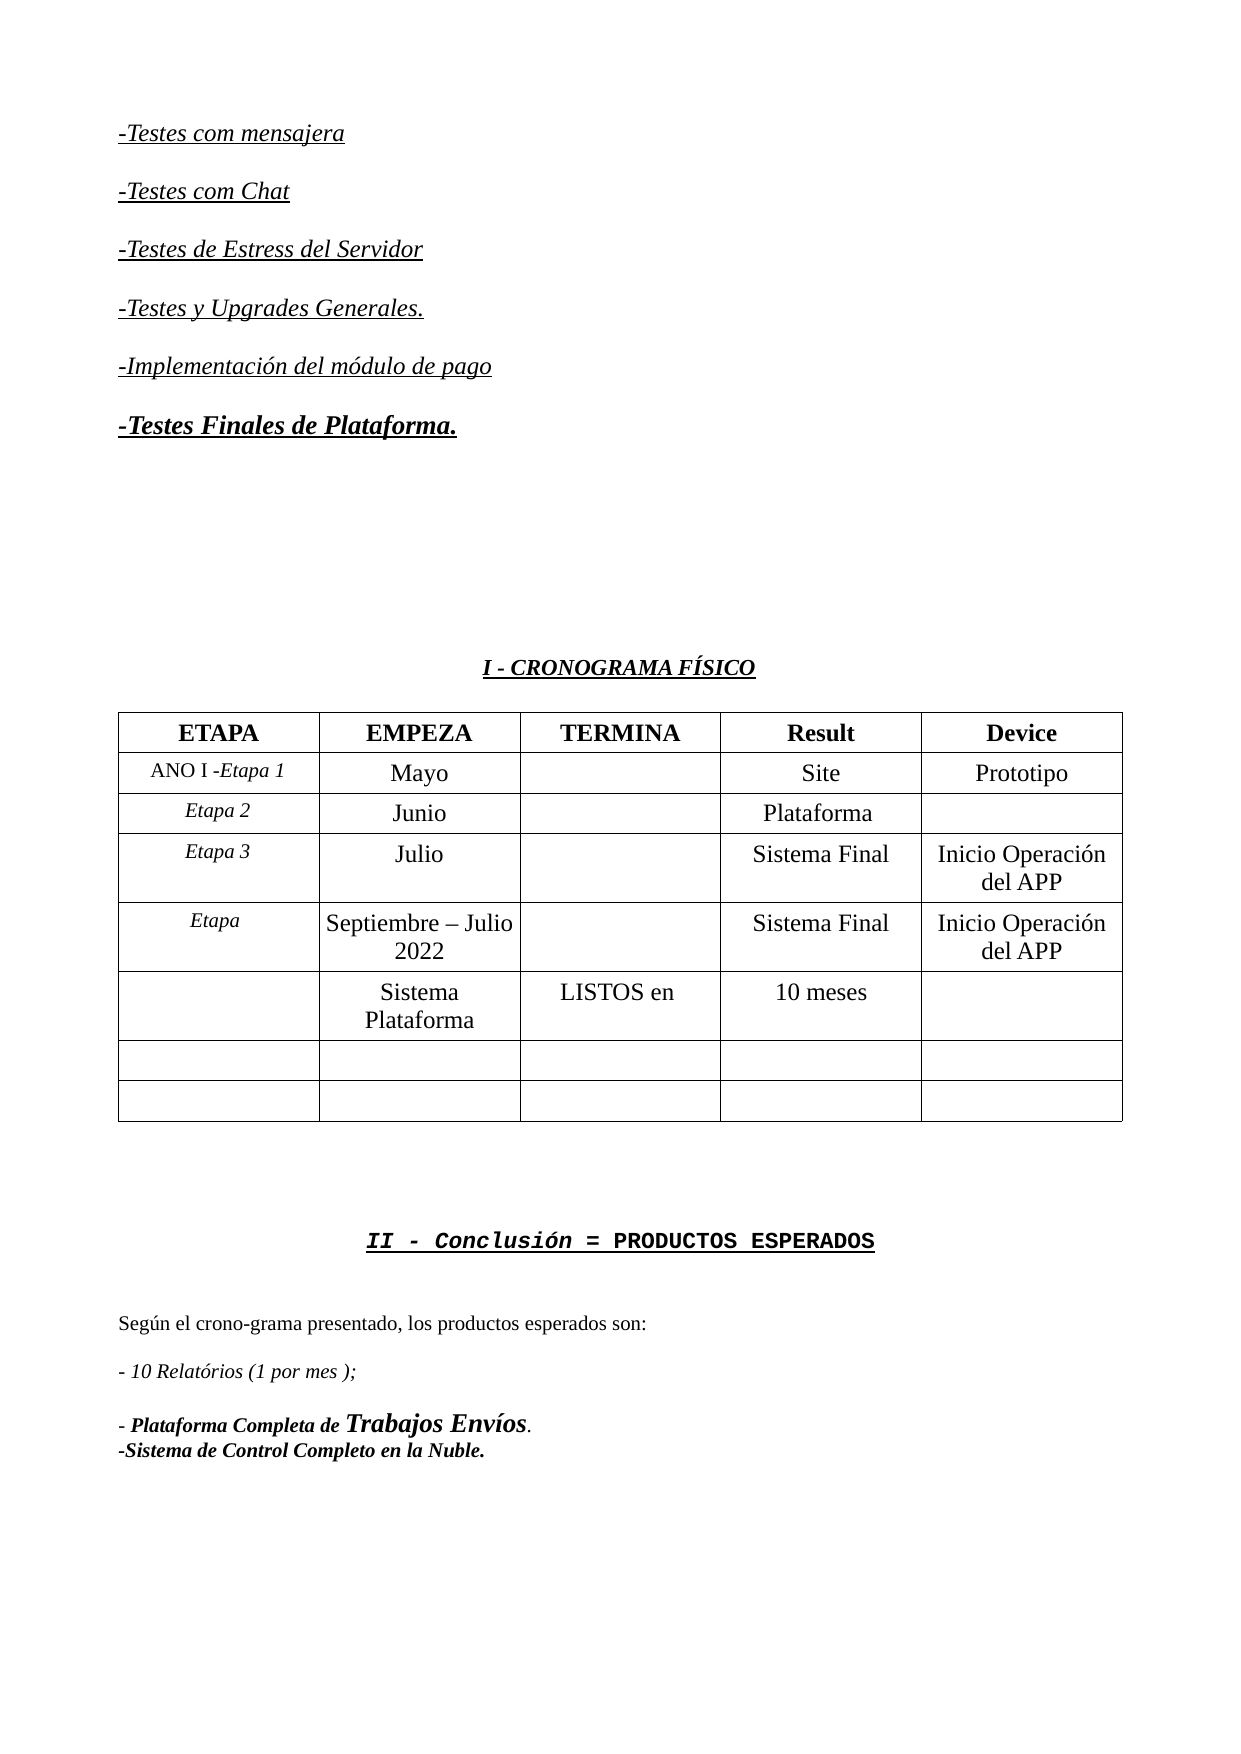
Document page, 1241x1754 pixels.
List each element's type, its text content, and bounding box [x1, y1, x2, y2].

table_cell [320, 1041, 520, 1080]
table_cell LISTOS en [521, 972, 720, 1040]
table_header Result [721, 713, 921, 752]
table_cell Sistema Final [721, 834, 921, 902]
table_cell [721, 1081, 921, 1121]
table_cell Julio [320, 834, 520, 902]
text -Sistema de Control Completo en la Nuble. [118, 1438, 1122, 1462]
table_cell Site [721, 753, 921, 792]
table_header Device [922, 713, 1122, 752]
table_cell ANO I -Etapa 1 [119, 753, 319, 792]
table_cell [721, 1041, 921, 1080]
table_cell Prototipo [922, 753, 1122, 792]
text -Implementación del módulo de pago [118, 351, 1122, 380]
table_cell Junio [320, 794, 520, 833]
text -Testes com Chat [118, 176, 1122, 205]
table_cell Plataforma [721, 794, 921, 833]
table_cell Septiembre – Julio 2022 [320, 903, 520, 971]
text II - Conclusión = PRODUCTOS ESPERADOS [118, 1230, 1122, 1256]
table_cell [922, 794, 1122, 833]
table_cell [922, 972, 1122, 1040]
text -Testes Finales de Plataforma. [118, 409, 1122, 440]
table_header EMPEZA [320, 713, 520, 752]
table_cell [320, 1081, 520, 1121]
table_cell [119, 1081, 319, 1121]
table_cell Etapa 2 [119, 794, 319, 833]
table_cell [521, 834, 720, 902]
table_cell [119, 1041, 319, 1080]
table_cell [521, 794, 720, 833]
table_cell [521, 753, 720, 792]
table_cell Mayo [320, 753, 520, 792]
table_cell [922, 1081, 1122, 1121]
table_cell Etapa 3 [119, 834, 319, 902]
text -Testes com mensajera [118, 118, 1122, 147]
table_cell [521, 1041, 720, 1080]
table_cell Etapa [119, 903, 319, 971]
text - 10 Relatórios (1 por mes ); [118, 1359, 1122, 1383]
text -Testes y Upgrades Generales. [118, 293, 1122, 322]
table_cell [521, 903, 720, 971]
table_cell Sistema Final [721, 903, 921, 971]
text Según el crono-grama presentado, los productos esperados son: [118, 1311, 1122, 1335]
table_cell Inicio Operación del APP [922, 903, 1122, 971]
table_cell 10 meses [721, 972, 921, 1040]
table_cell [119, 972, 319, 1040]
table_cell Sistema Plataforma [320, 972, 520, 1040]
table_cell [521, 1081, 720, 1121]
text - Plataforma Completa de Trabajos Envíos. [118, 1407, 1122, 1438]
text -Testes de Estress del Servidor [118, 234, 1122, 263]
text I - CRONOGRAMA FÍSICO [118, 654, 1122, 681]
table_header TERMINA [521, 713, 720, 752]
table_header ETAPA [119, 713, 319, 752]
table_cell [922, 1041, 1122, 1080]
table_cell Inicio Operación del APP [922, 834, 1122, 902]
